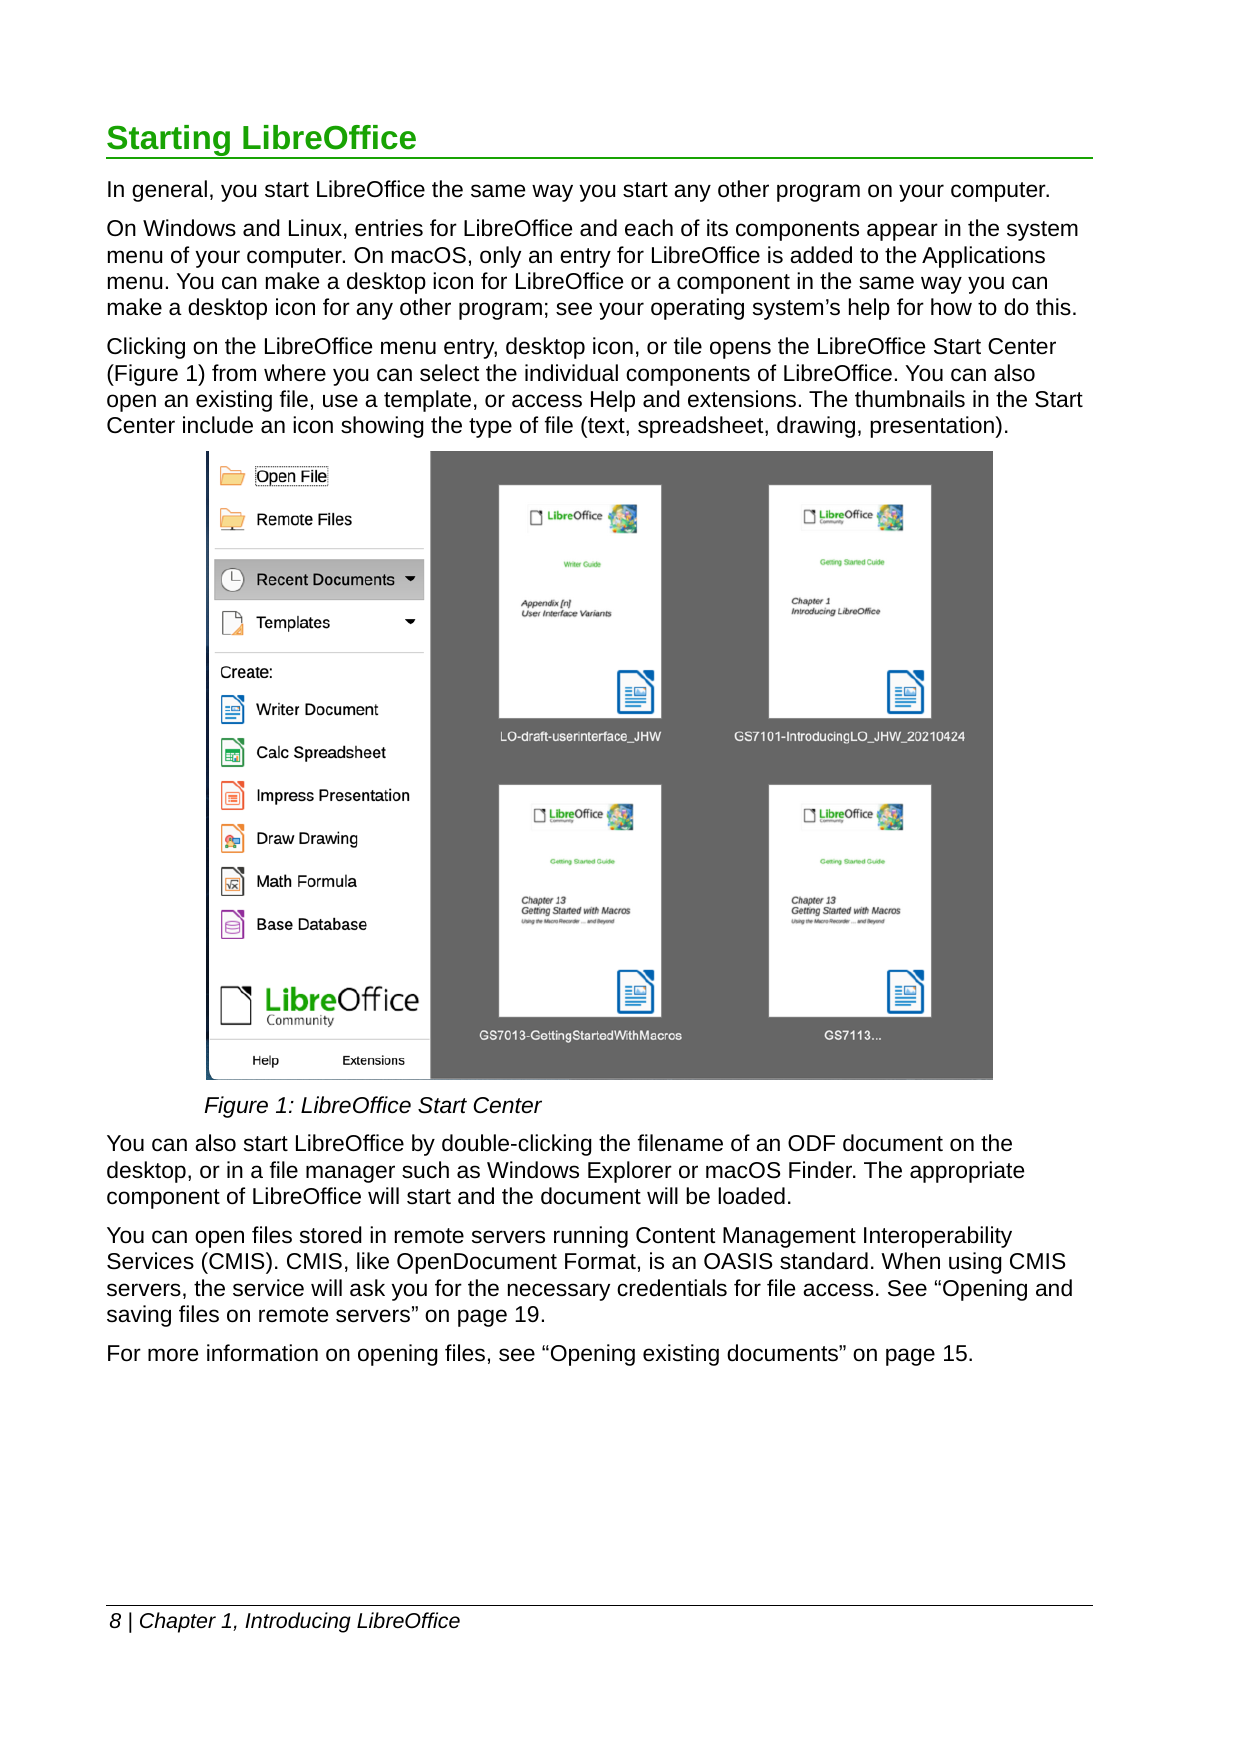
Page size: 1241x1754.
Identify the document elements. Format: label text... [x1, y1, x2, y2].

text You can open files stored in remote servers running Content Management Interoperability Services (CMIS). CMIS, like OpenDocument Format, is an OASIS standard. When using CMIS servers, the service will ask you for the necessary credentials for file access. See “Opening and saving files on remote servers” on page 19. [106, 1222, 1093, 1327]
text For more information on opening files, see “Opening existing documents” on page 15. [106, 1340, 1093, 1366]
text Figure 1: LibreOffice Start Center [204, 1092, 995, 1118]
text You can also start LibreOffice by double-clicking the filename of an ODF document on the desktop, or in a file manager such as Windows Explorer or macOS Finder. The appropriate component of LibreOffice will start and the document will be loaded. [106, 1130, 1093, 1209]
text In general, you start LibreOffice the same way you start any other program on your computer. [106, 176, 1093, 203]
subtitle Starting LibreOffice [106, 118, 1093, 157]
picture [206, 451, 993, 1080]
text Clicking on the LibreOffice menu entry, desktop icon, or tile opens the LibreOffice Start Center (Figure 1) from where you can select the individual components of LibreOffice. You can also open an existing file, use a template, or access Help and extensions. The thumbnails in the Start Center include an icon showing the type of file (text, spreadsheet, drawing, presentation). [106, 333, 1093, 438]
text On Windows and Linux, entries for LibreOffice and each of its components appear in the system menu of your computer. On macOS, only an entry for LibreOffice is added to the Applications menu. You can make a desktop icon for LibreOffice or a component in the same way you can make a desktop icon for any other program; see your operating system’s help for how to do this. [106, 215, 1093, 321]
